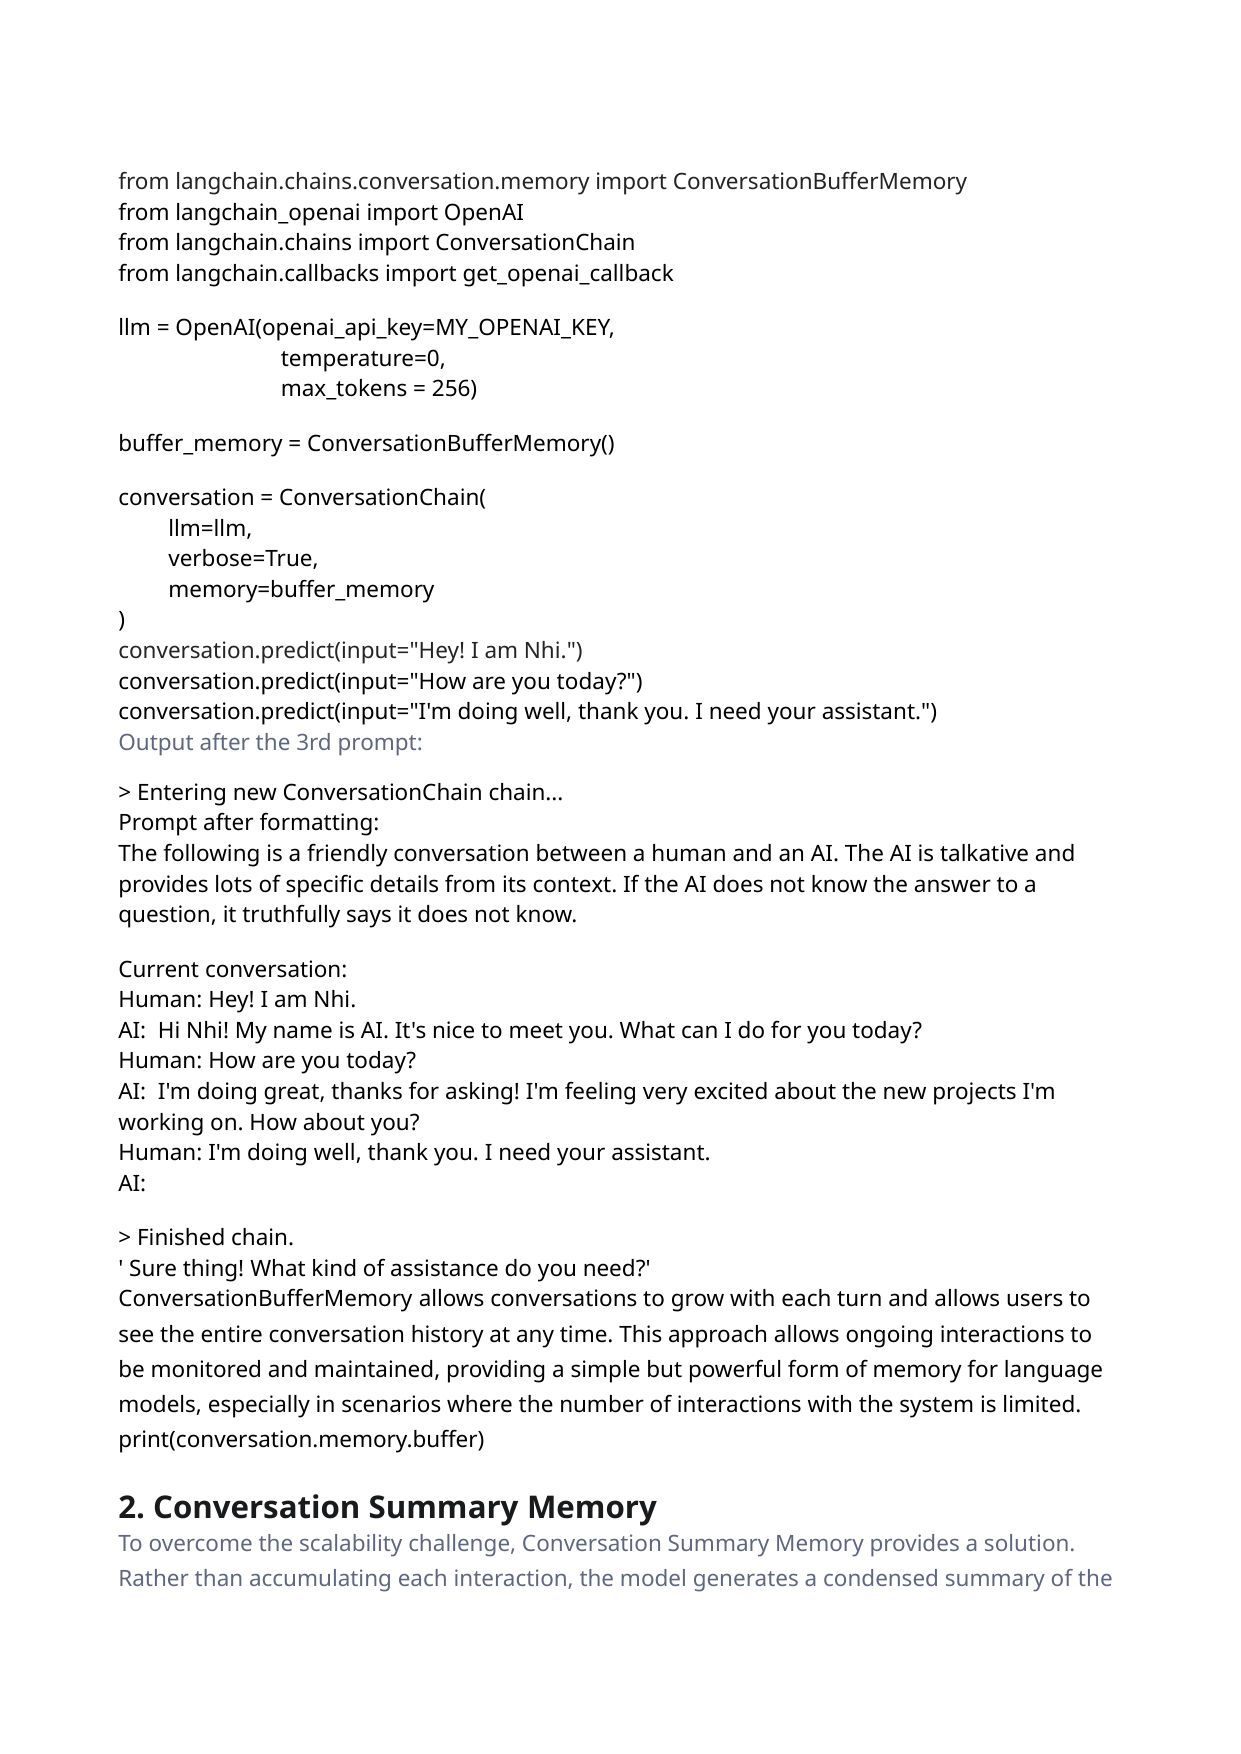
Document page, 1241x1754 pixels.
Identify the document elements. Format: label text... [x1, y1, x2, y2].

text Human: I'm doing well, thank you. I need your assistant. [118, 1137, 1122, 1167]
text To overcome the scalability challenge, Conversation Summary Memory provides a solution. Rather than accumulating each interaction, the model generates a condensed summary of the [118, 1527, 1122, 1593]
text AI: I'm doing great, thanks for asking! I'm feeling very excited about the new projects I'm working on. How about you? [118, 1075, 1122, 1137]
text Human: How are you today? [118, 1045, 1122, 1075]
text Current conversation: [118, 953, 1122, 983]
text conversation = ConversationChain( [118, 481, 1122, 512]
text Human: Hey! I am Nhi. [118, 983, 1122, 1014]
text memory=buffer_memory [118, 573, 1122, 604]
text > Entering new ConversationChain chain... [118, 776, 1122, 807]
text conversation.predict(input="Hey! I am Nhi.") [118, 634, 1122, 665]
text The following is a friendly conversation between a human and an AI. The AI is talkative and provides lots of specific details from its context. If the AI does not know the answer to a question, it truthfully says it does not know. [118, 837, 1122, 929]
text conversation.predict(input="I'm doing well, thank you. I need your assistant.") [118, 696, 1122, 726]
text ' Sure thing! What kind of assistance do you need?' [118, 1252, 1122, 1283]
text print(conversation.memory.buffer) [118, 1424, 1122, 1454]
text AI: Hi Nhi! My name is AI. It's nice to meet you. What can I do for you today? [118, 1014, 1122, 1045]
text max_tokens = 256) [118, 373, 1122, 403]
subtitle 2. Conversation Summary Memory [118, 1485, 1122, 1527]
text Output after the 3rd prompt: [118, 726, 1122, 757]
text > Finished chain. [118, 1222, 1122, 1252]
text llm=llm, [118, 512, 1122, 543]
text temperature=0, [118, 342, 1122, 373]
text verbose=True, [118, 543, 1122, 573]
text ConversationBufferMemory allows conversations to grow with each turn and allows users to see the entire conversation history at any time. This approach allows ongoing interactions to be monitored and maintained, providing a simple but powerful form of memory for language models, especially in scenarios where the number of interactions with the system is limited. [118, 1283, 1122, 1419]
text llm = OpenAI(openai_api_key=MY_OPENAI_KEY, [118, 312, 1122, 342]
text from langchain.callbacks import get_openai_callback [118, 257, 1122, 288]
text buffer_memory = ConversationBufferMemory() [118, 427, 1122, 458]
text from langchain.chains import ConversationChain [118, 227, 1122, 257]
text from langchain.chains.conversation.memory import ConversationBufferMemory [118, 165, 1122, 196]
text from langchain_openai import OpenAI [118, 196, 1122, 227]
text Prompt after formatting: [118, 807, 1122, 837]
text ) [118, 604, 1122, 634]
text AI: [118, 1167, 1122, 1198]
text conversation.predict(input="How are you today?") [118, 665, 1122, 696]
